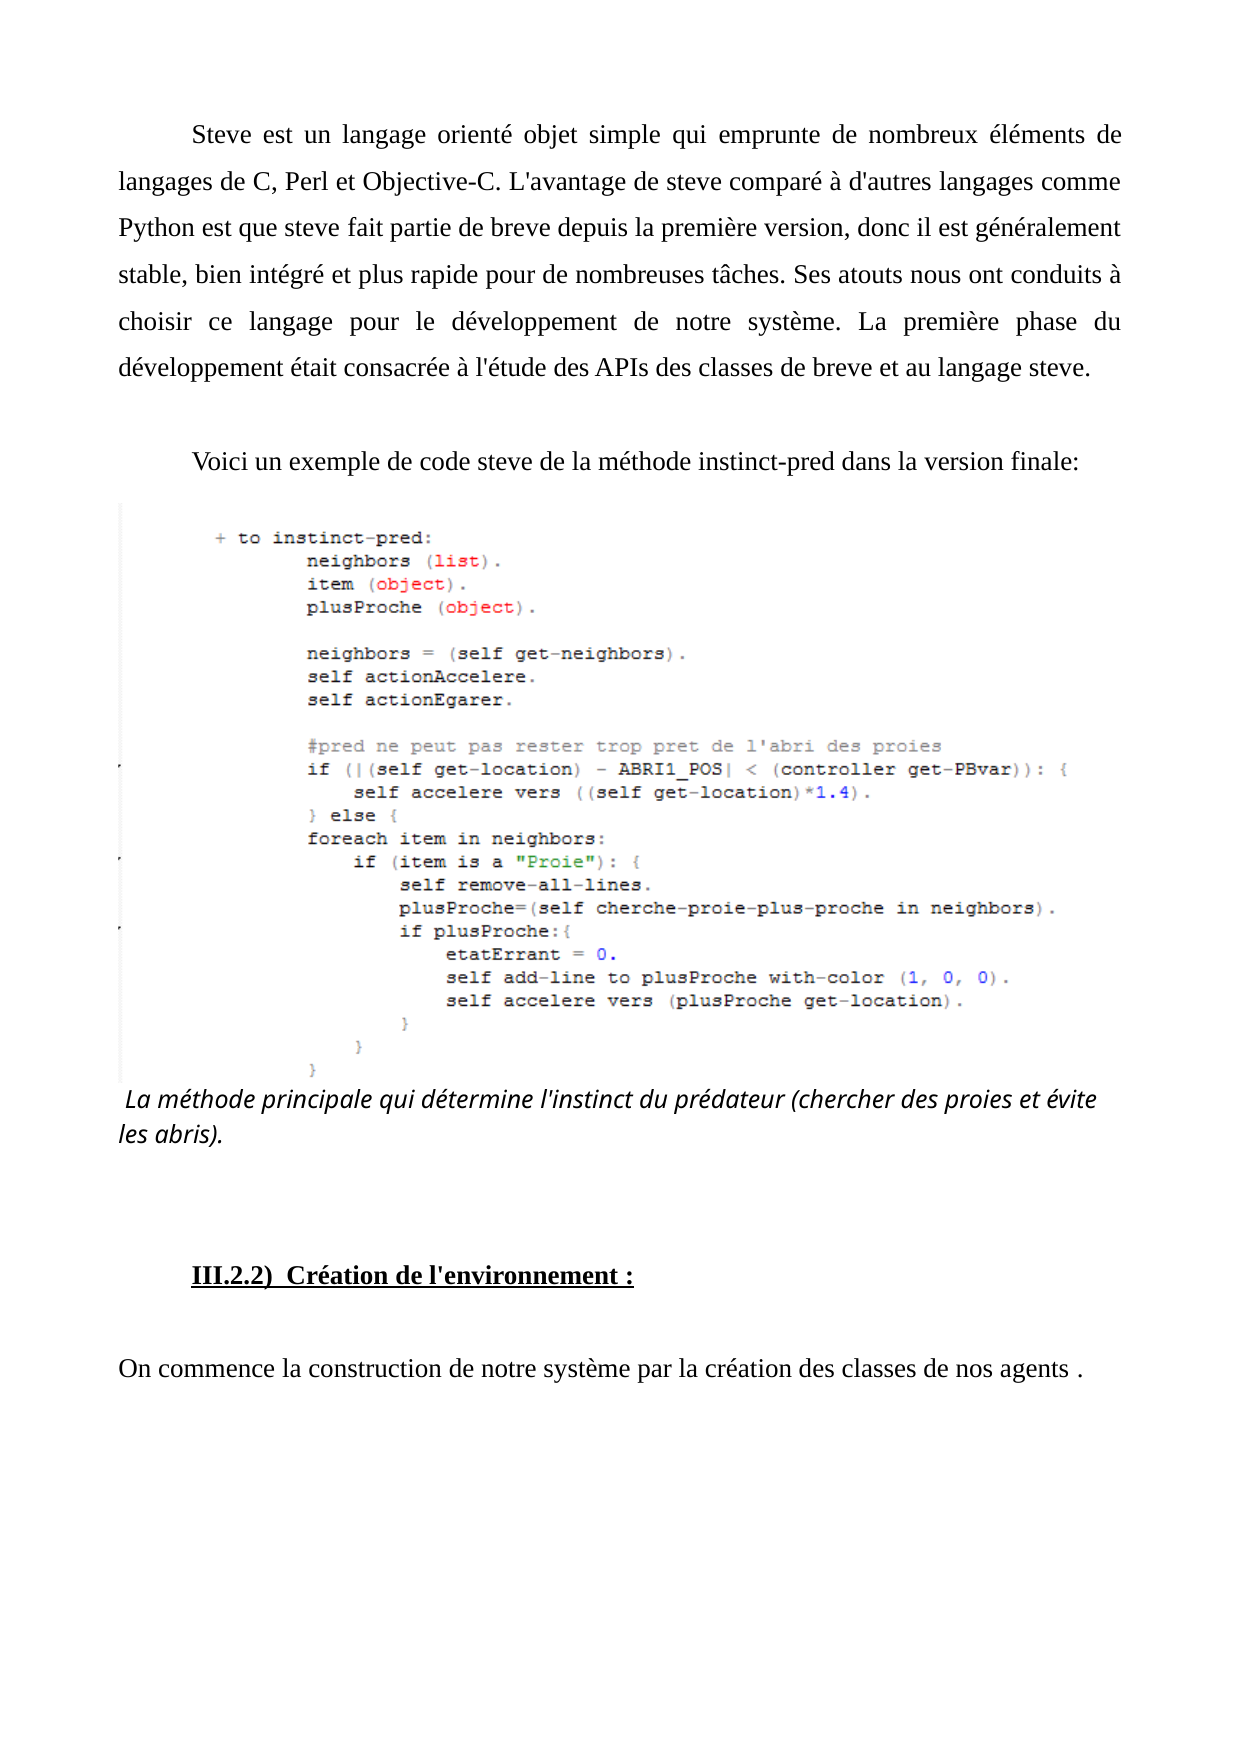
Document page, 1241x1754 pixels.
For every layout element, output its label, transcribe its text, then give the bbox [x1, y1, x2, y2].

text Steve est un langage orienté objet simple qui ﻿emprunte de nombreux éléments de langages de C, Perl et Objective-C. L'avantage de steve comparé à d'autres langages comme Python est que steve fait partie de breve depuis la première version, donc il est généralement stable, bien intégré et plus rapide pour de nombreuses tâches. Ses atouts nous ont conduits à choisir ce langage pour le développement de notre système. La première phase du développement était consacrée à l'étude des APIs des classes de breve et au langage steve. [118, 118, 1122, 382]
text On commence la construction de notre système par la création des classes de nos agents . [118, 1352, 1122, 1384]
text Voici un exemple de code steve de la méthode instinct-pred dans la version finale: [118, 445, 1122, 476]
text III.2.2) Création de l'environnement : [118, 1259, 1122, 1290]
picture [118, 503, 1123, 1083]
text La méthode principale qui détermine l'instinct du prédateur (chercher des proies et évite les abris). [118, 1083, 1122, 1150]
